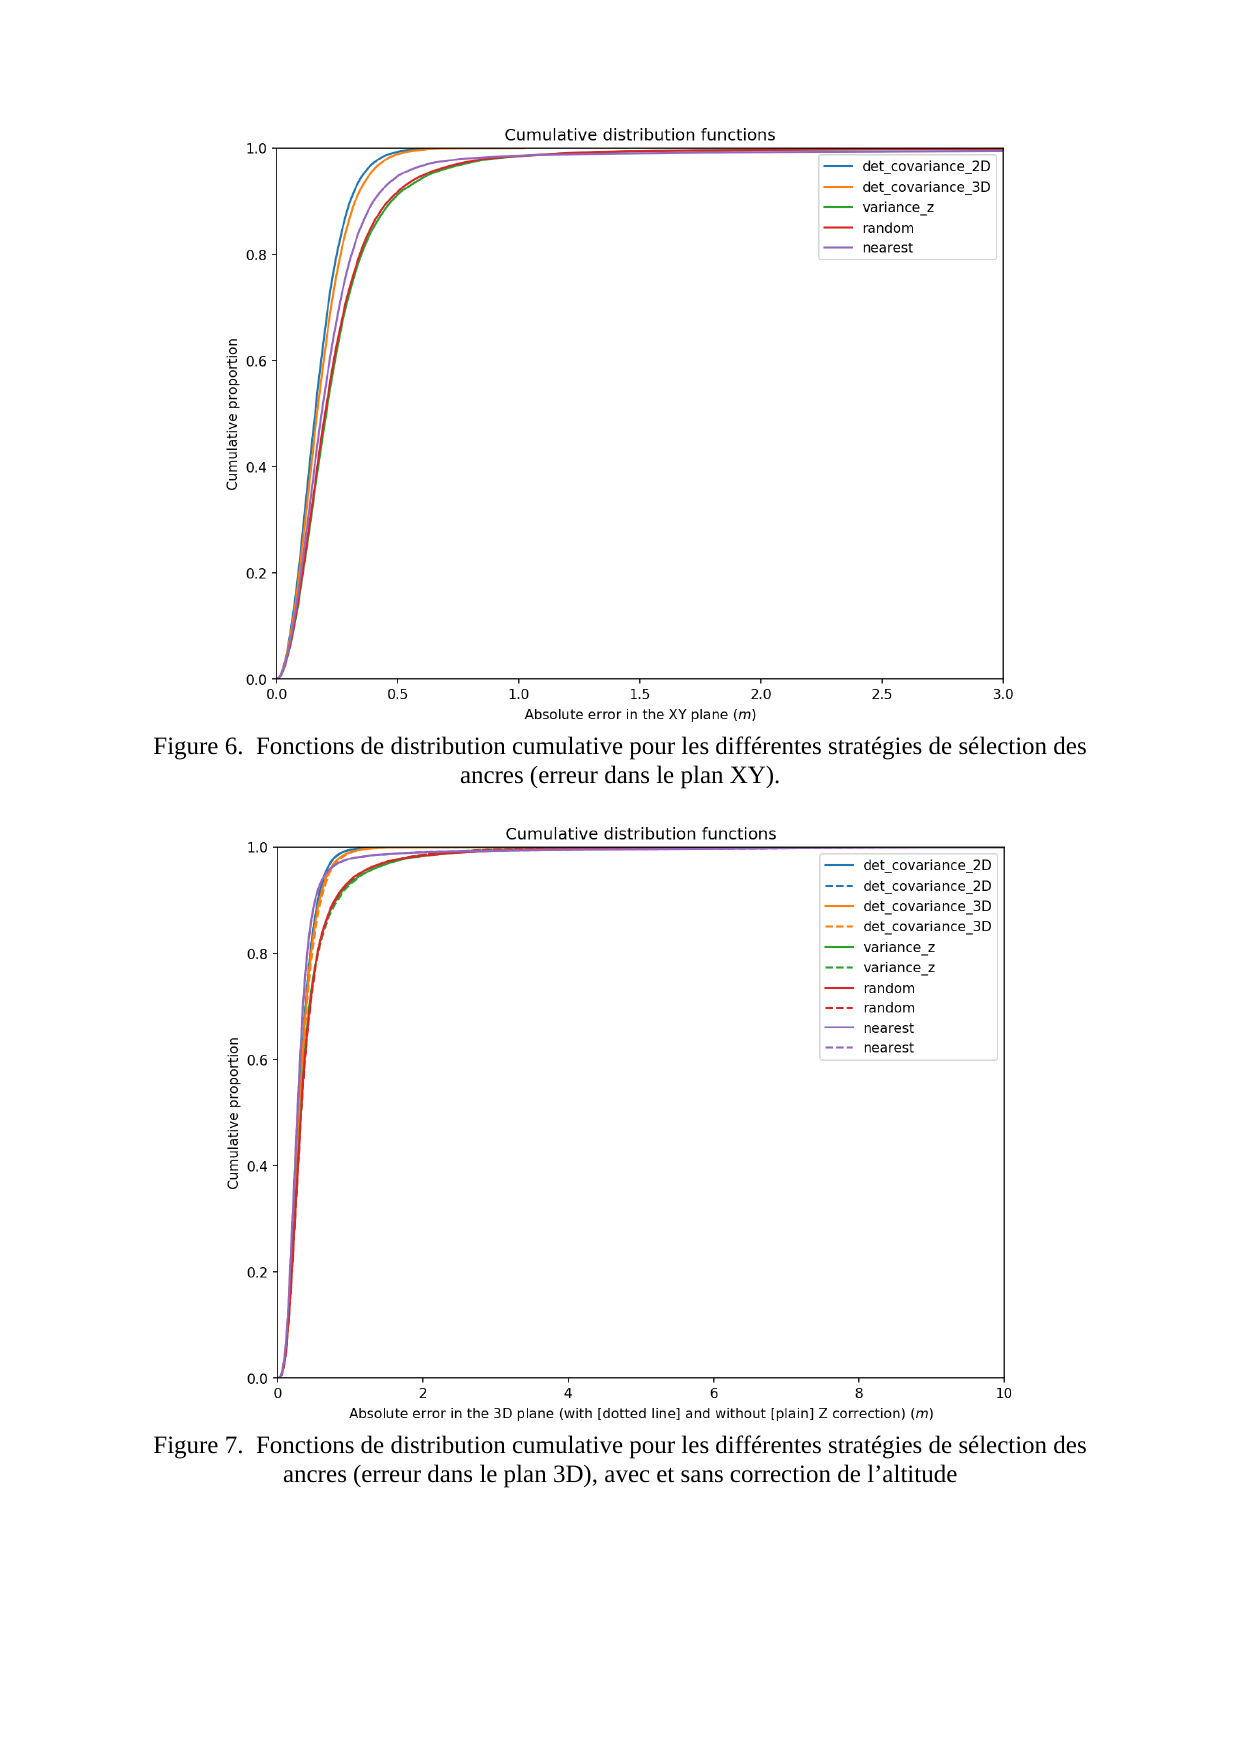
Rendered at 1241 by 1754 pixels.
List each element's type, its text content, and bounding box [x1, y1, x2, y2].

text Figure 6. Fonctions de distribution cumulative pour les différentes stratégies de sélection des ancres (erreur dans le plan XY). [118, 118, 1122, 789]
picture [217, 118, 1023, 732]
text Figure 7. Fonctions de distribution cumulative pour les différentes stratégies de sélection des ancres (erreur dans le plan 3D), avec et sans correction de l’altitude [118, 817, 1122, 1488]
picture [218, 817, 1022, 1431]
